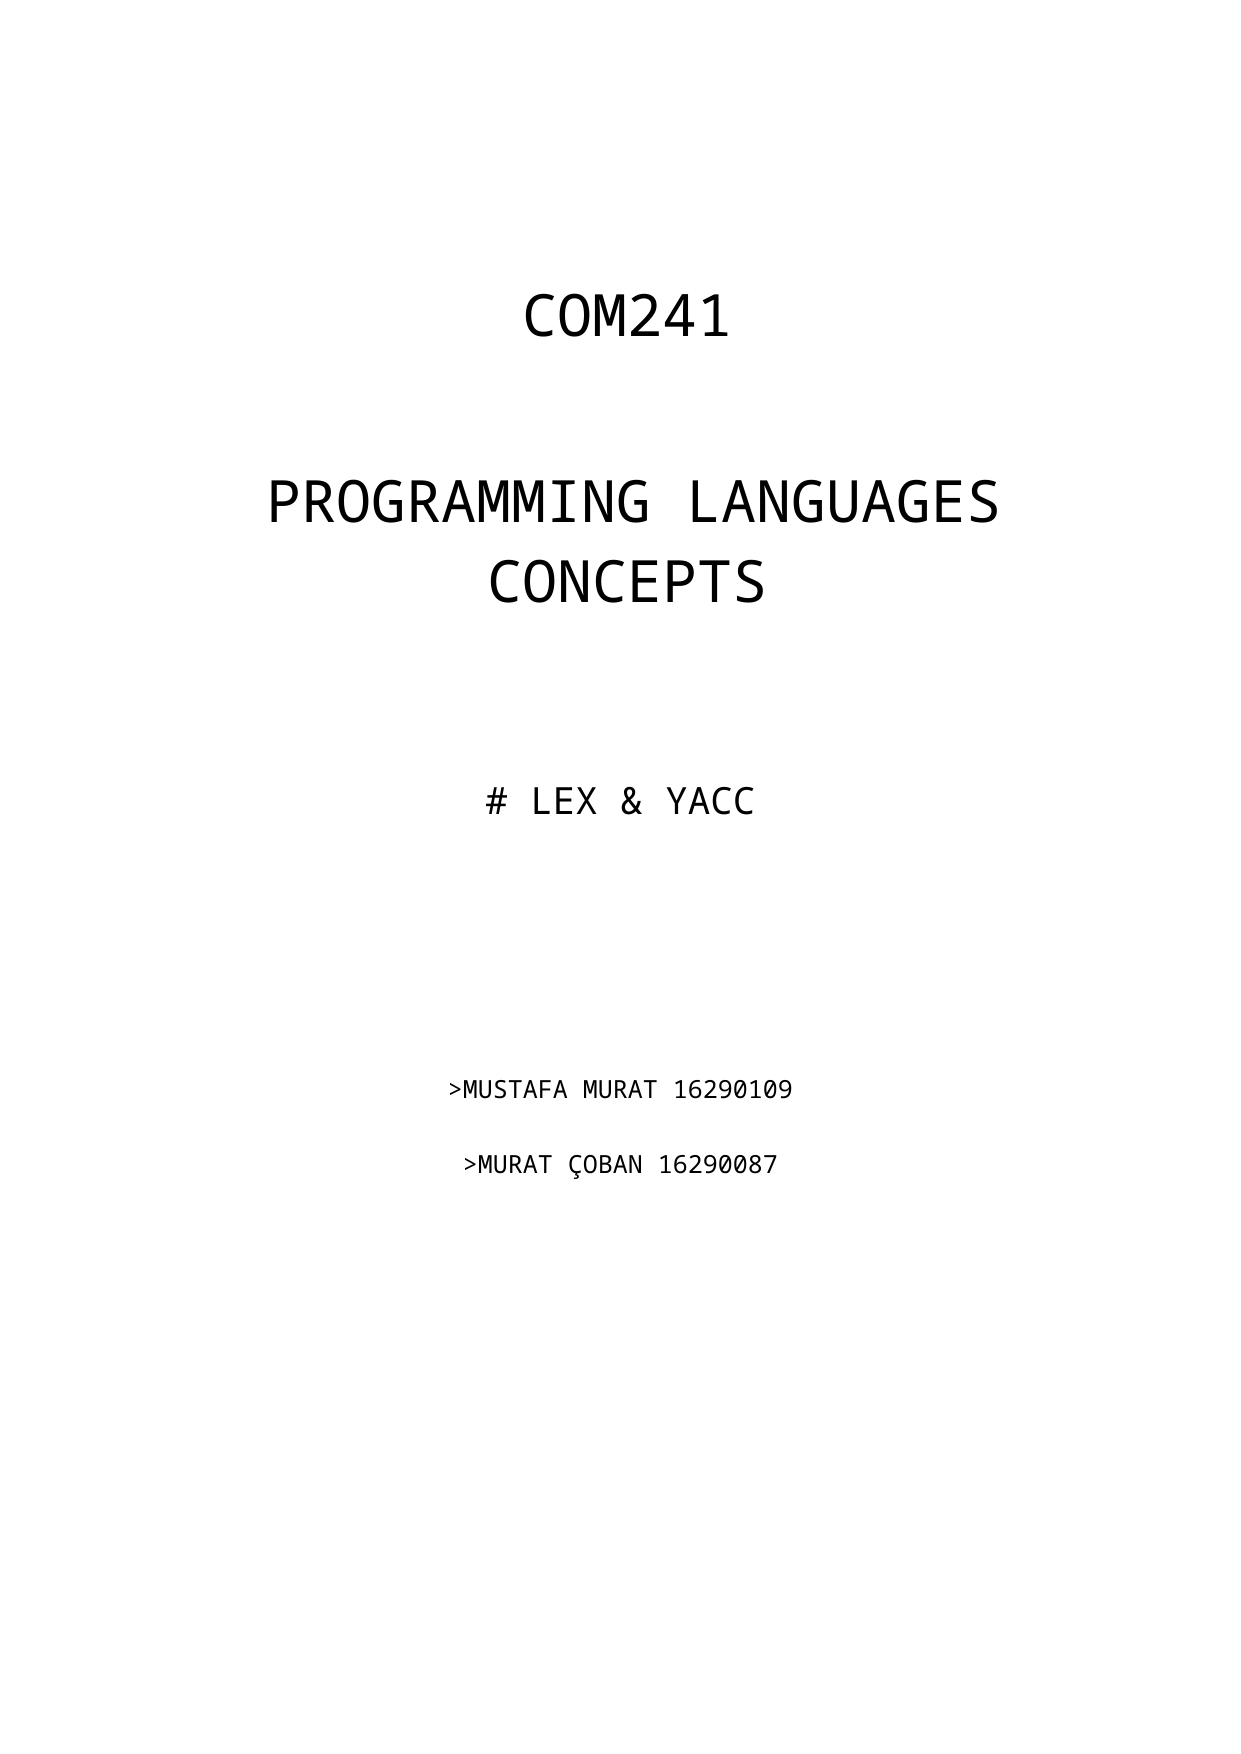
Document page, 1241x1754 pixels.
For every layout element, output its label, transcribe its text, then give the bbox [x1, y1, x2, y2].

text PROGRAMMING LANGUAGES CONCEPTS [266, 460, 1122, 619]
text # LEX & YACC [118, 774, 1122, 826]
text >MUSTAFA MURAT 16290109 [118, 1072, 1122, 1106]
text >MURAT ÇOBAN 16290087 [118, 1147, 1122, 1181]
text COM241 [340, 274, 1122, 353]
